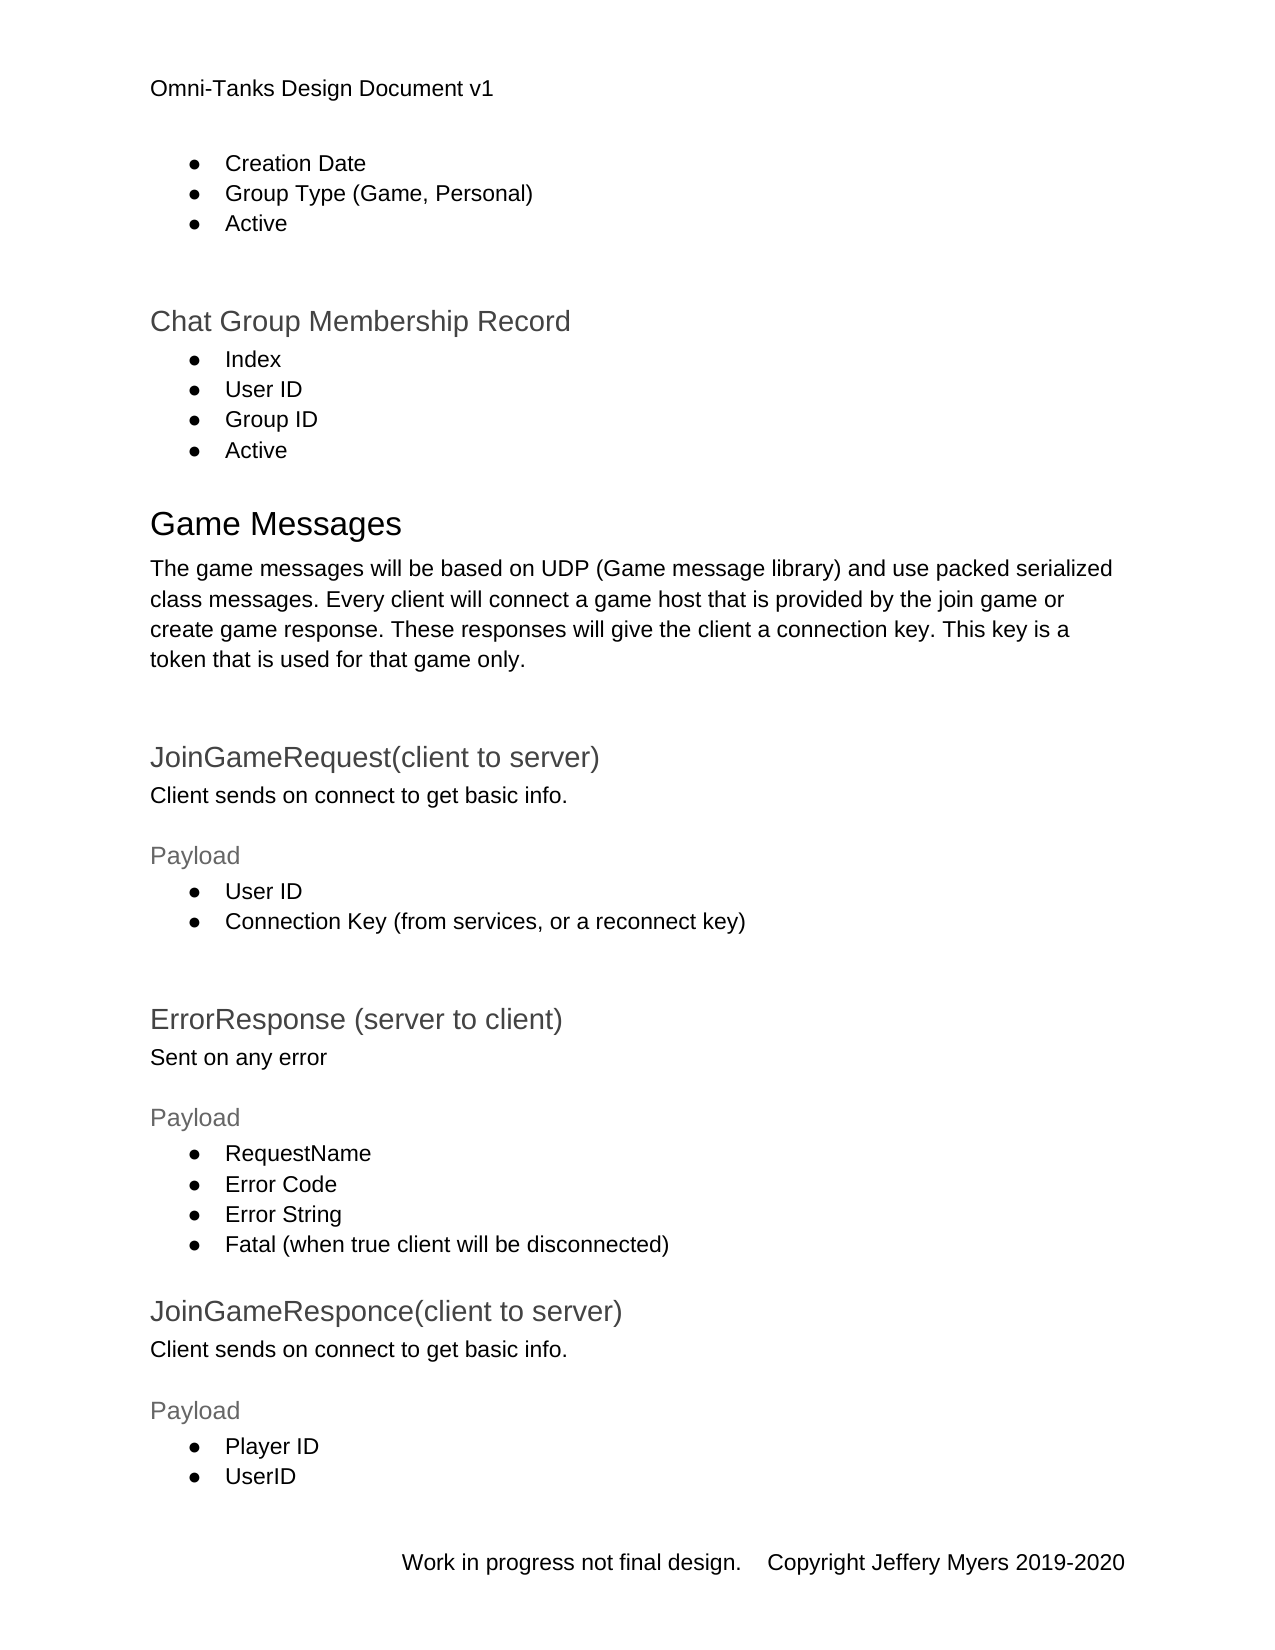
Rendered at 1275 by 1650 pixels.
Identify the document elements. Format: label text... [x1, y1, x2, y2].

list Group ID [187, 406, 1125, 433]
text The game messages will be based on UDP (Game message library) and use packed serialized class messages. Every client will connect a game host that is provided by the join game or create game response. These responses will give the client a connection key. This key is a token that is used for that game only. [150, 555, 1125, 672]
list Error String [187, 1201, 1125, 1227]
text Client sends on connect to get basic info. [150, 1336, 1125, 1363]
list Error Code [187, 1171, 1125, 1197]
list UserID [187, 1463, 1125, 1489]
list Index [187, 346, 1125, 372]
text Sent on any error [150, 1044, 1125, 1070]
list Connection Key (from services, or a reconnect key) [187, 908, 1125, 934]
text Client sends on connect to get basic info. [150, 782, 1125, 808]
list Fatal (when true client will be disconnected) [187, 1231, 1125, 1257]
subtitle Payload [150, 1396, 1125, 1424]
subtitle Game Messages [150, 504, 1125, 543]
subtitle JoinGameResponce(client to server) [150, 1294, 1125, 1328]
subtitle ErrorResponse (server to client) [150, 1002, 1125, 1036]
list Group Type (Game, Personal) [187, 180, 1125, 207]
list Active [187, 437, 1125, 463]
list RequestName [187, 1140, 1125, 1167]
subtitle Payload [150, 841, 1125, 870]
list Player ID [187, 1433, 1125, 1459]
list Creation Date [187, 150, 1125, 176]
subtitle JoinGameRequest(client to server) [150, 740, 1125, 773]
subtitle Chat Group Membership Record [150, 304, 1125, 338]
list User ID [187, 376, 1125, 403]
list User ID [187, 878, 1125, 904]
subtitle Payload [150, 1103, 1125, 1132]
list Active [187, 210, 1125, 237]
